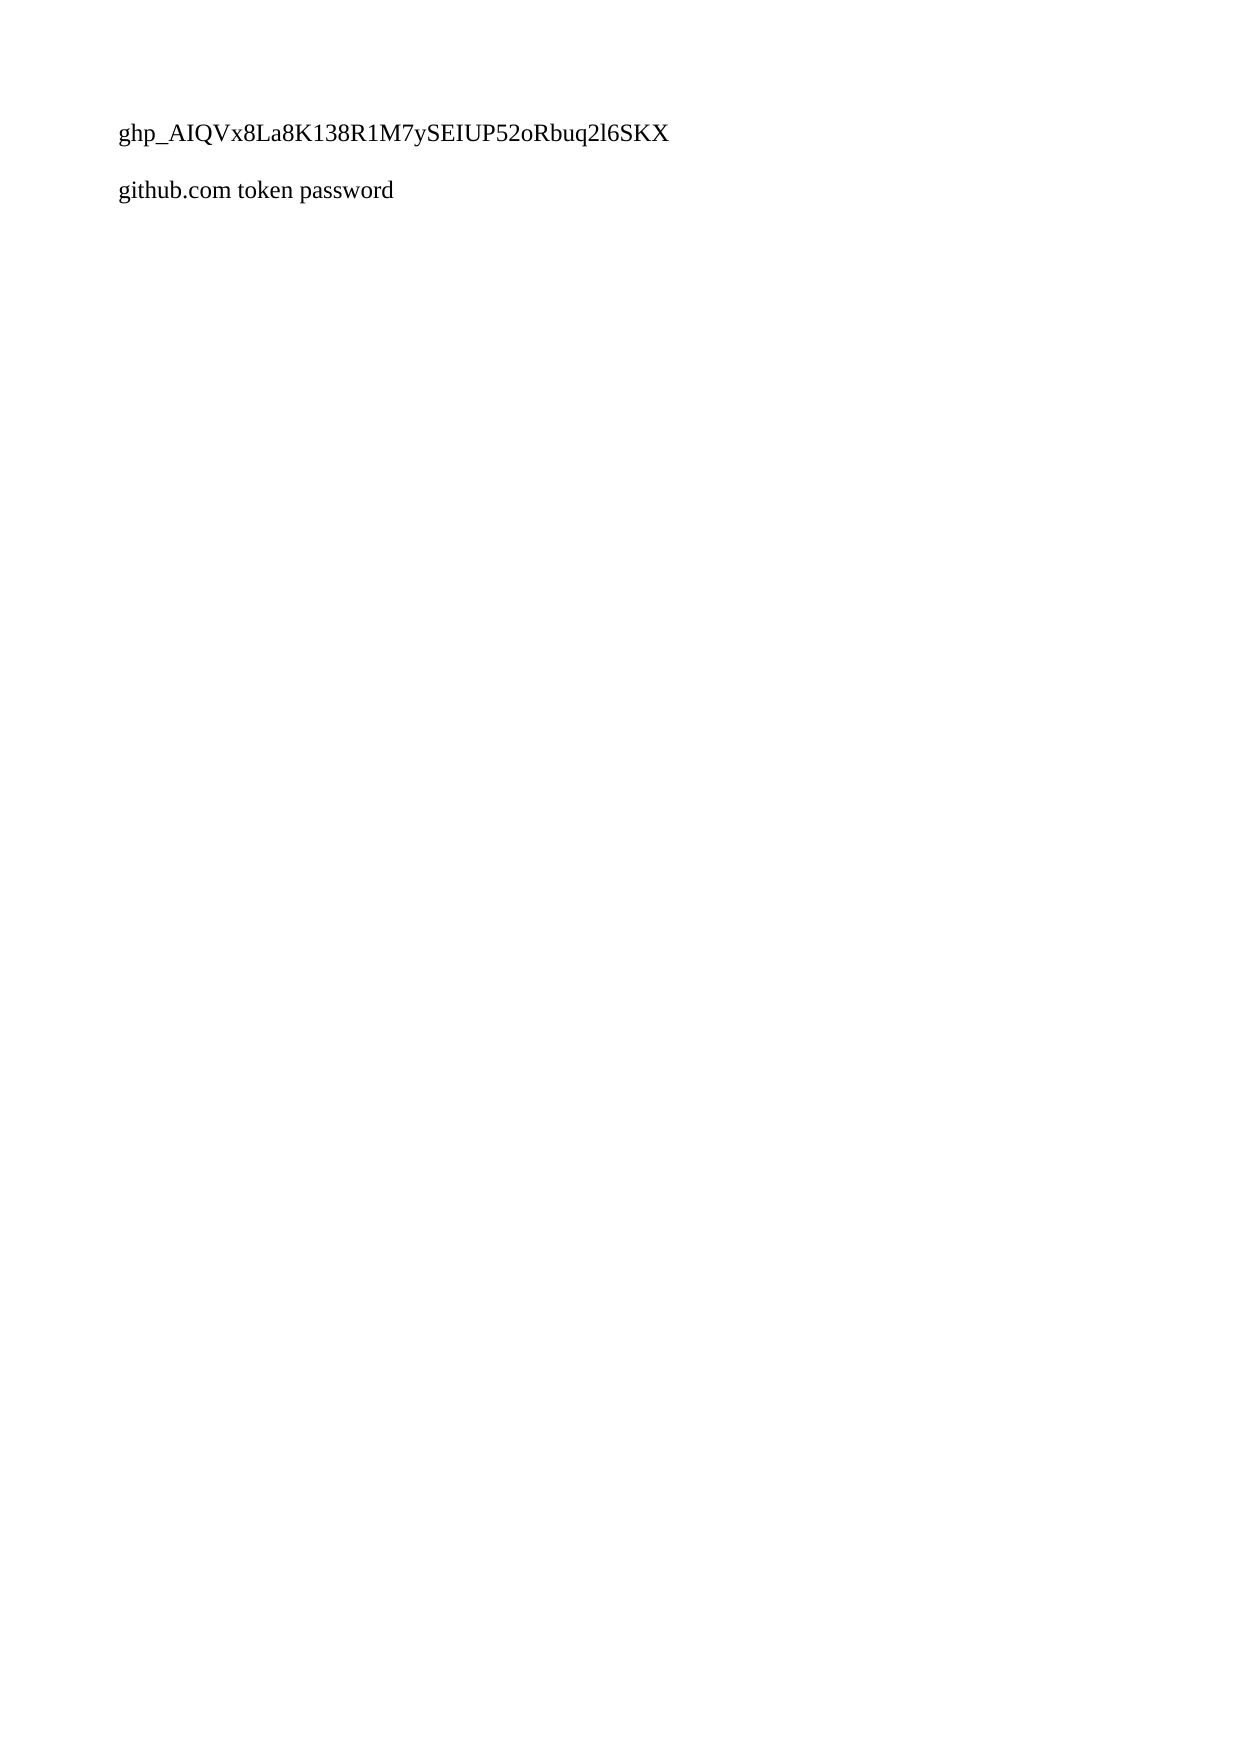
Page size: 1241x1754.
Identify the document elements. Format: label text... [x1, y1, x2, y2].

text github.com token password [118, 176, 1122, 204]
text 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 [118, 118, 1122, 147]
